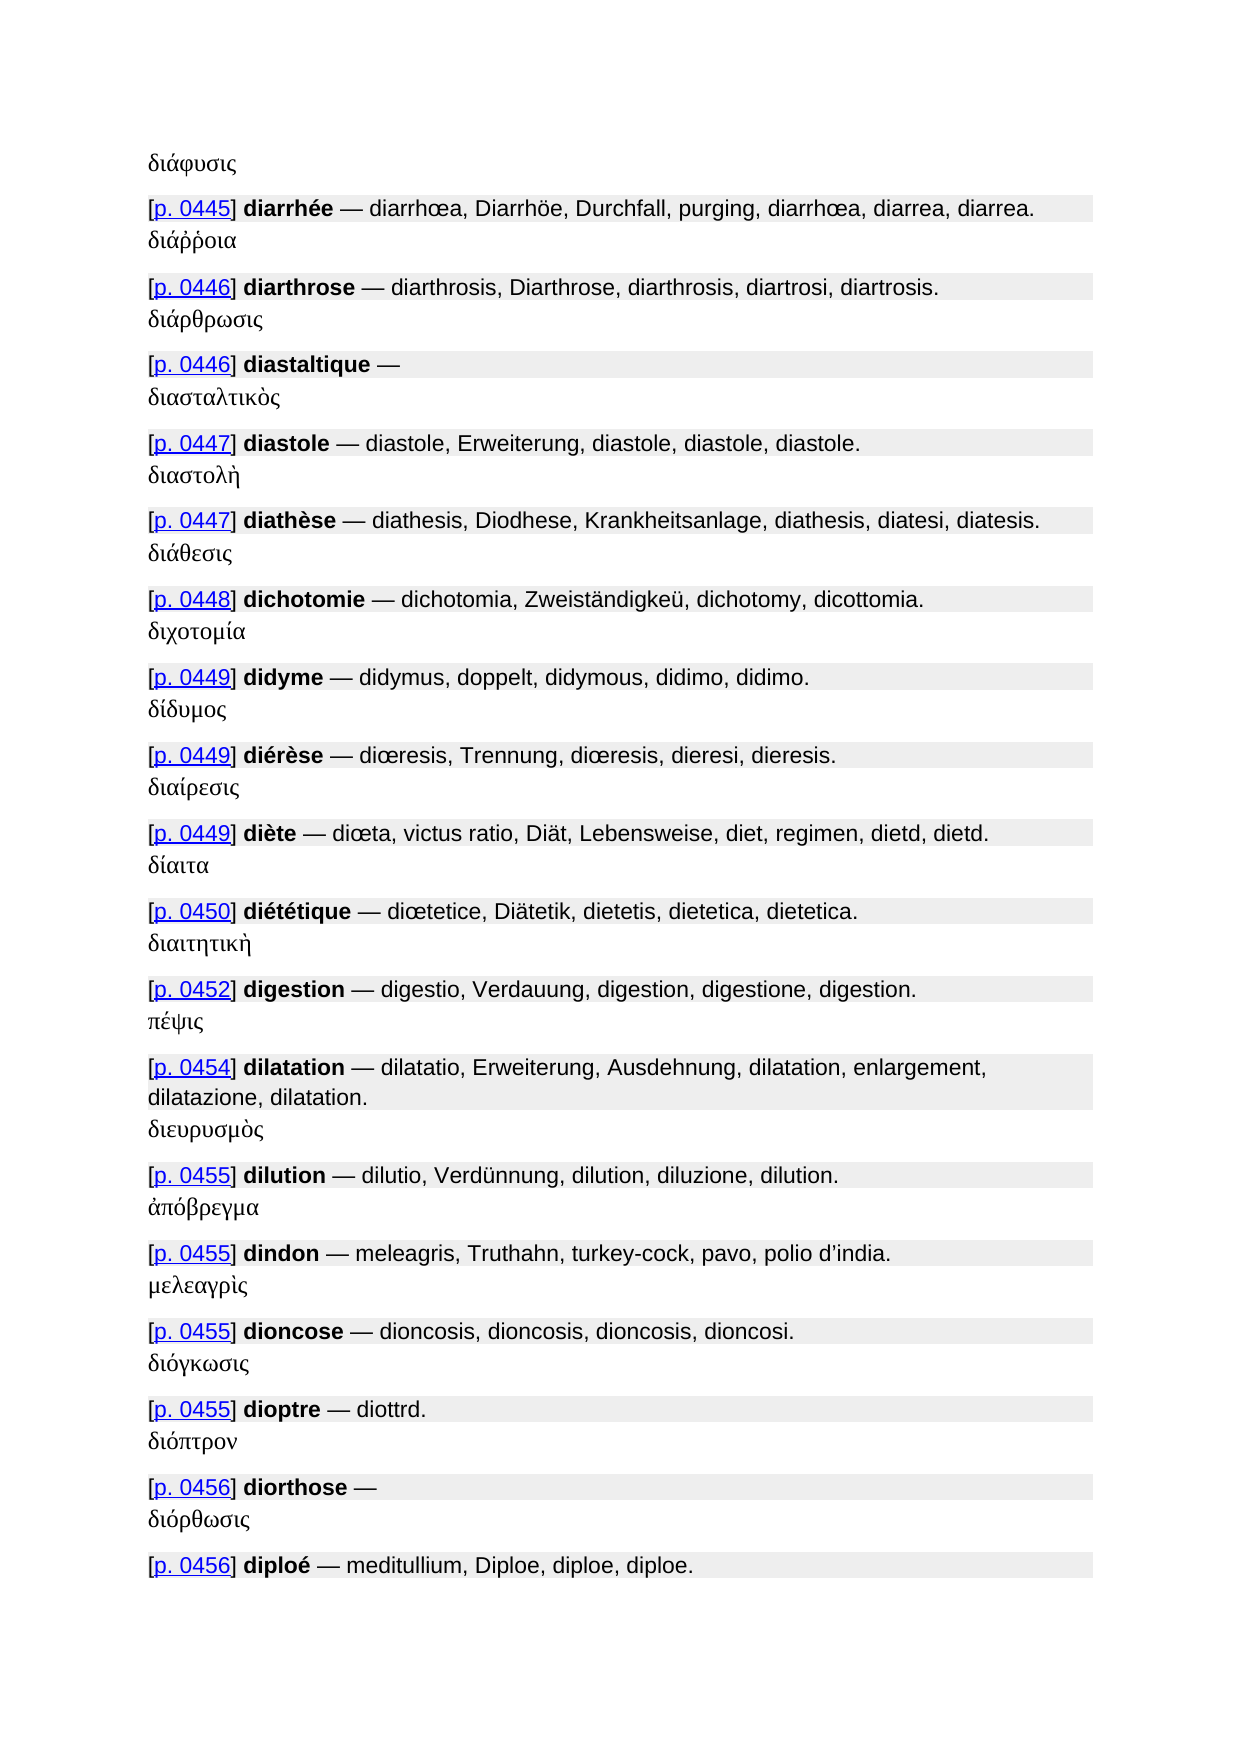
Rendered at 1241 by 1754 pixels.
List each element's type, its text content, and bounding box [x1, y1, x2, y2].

text [p. 0454] dilatation — dilatatio, Erweiterung, Ausdehnung, dilatation, enlargement, dilatazione, dilatation. [148, 1054, 1093, 1110]
text [p. 0446] diarthrose — diarthrosis, Diarthrose, diarthrosis, diartrosi, diartrosis. [148, 273, 1093, 300]
text [p. 0455] dindon — meleagris, Truthahn, turkey-cock, pavo, polio d’india. [148, 1240, 1093, 1266]
text [p. 0449] diète — diœta, victus ratio, Diät, Lebensweise, diet, regimen, dietd, dietd. [148, 819, 1093, 846]
text [p. 0447] diastole — diastole, Erweiterung, diastole, diastole, diastole. [148, 429, 1093, 456]
text διχοτομία [148, 616, 1093, 644]
text διαιτητικὴ [148, 928, 1093, 957]
text [p. 0447] diathèse — diathesis, Diodhese, Krankheitsanlage, diathesis, diatesi, diatesis. [148, 507, 1093, 534]
text [p. 0445] diarrhée — diarrhœa, Diarrhöe, Durchfall, purging, diarrhœa, diarrea, diarrea. [148, 195, 1093, 222]
text [p. 0446] diastaltique — [148, 351, 1093, 378]
text μελεαγρὶς [148, 1270, 1093, 1299]
text πέψις [148, 1006, 1093, 1034]
text διόπτρον [148, 1426, 1093, 1455]
text διάφυσις [148, 148, 1093, 176]
text [p. 0455] dioptre — diottrd. [148, 1396, 1093, 1422]
text διασταλτικὸς [148, 382, 1093, 410]
text [p. 0452] digestion — digestio, Verdauung, digestion, digestione, digestion. [148, 976, 1093, 1002]
text [p. 0455] dioncose — dioncosis, dioncosis, dioncosis, dioncosi. [148, 1318, 1093, 1344]
text [p. 0449] didyme — didymus, doppelt, didymous, didimo, didimo. [148, 663, 1093, 690]
text δίδυμος [148, 694, 1093, 722]
text [p. 0456] diorthose — [148, 1474, 1093, 1500]
text [p. 0449] diérèse — diœresis, Trennung, diœresis, dieresi, dieresis. [148, 742, 1093, 768]
text διαίρεσις [148, 772, 1093, 801]
text διάθεσις [148, 538, 1093, 566]
text διάρθρωσις [148, 304, 1093, 332]
text [p. 0456] diploé — meditullium, Diploe, diploe, diploe. [148, 1552, 1093, 1578]
text διόγκωσις [148, 1348, 1093, 1377]
text [p. 0450] diététique — diœtetice, Diätetik, dietetis, dietetica, dietetica. [148, 898, 1093, 924]
text [p. 0448] dichotomie — dichotomia, Zweiständigkeü, dichotomy, dicottomia. [148, 586, 1093, 612]
text διάῤῥοια [148, 226, 1093, 254]
text ἀπόβρεγμα [148, 1192, 1093, 1221]
text διόρθωσις [148, 1504, 1093, 1533]
text δίαιτα [148, 850, 1093, 878]
text διαστολὴ [148, 460, 1093, 488]
text διευρυσμὸς [148, 1114, 1093, 1143]
text [p. 0455] dilution — dilutio, Verdünnung, dilution, diluzione, dilution. [148, 1162, 1093, 1188]
